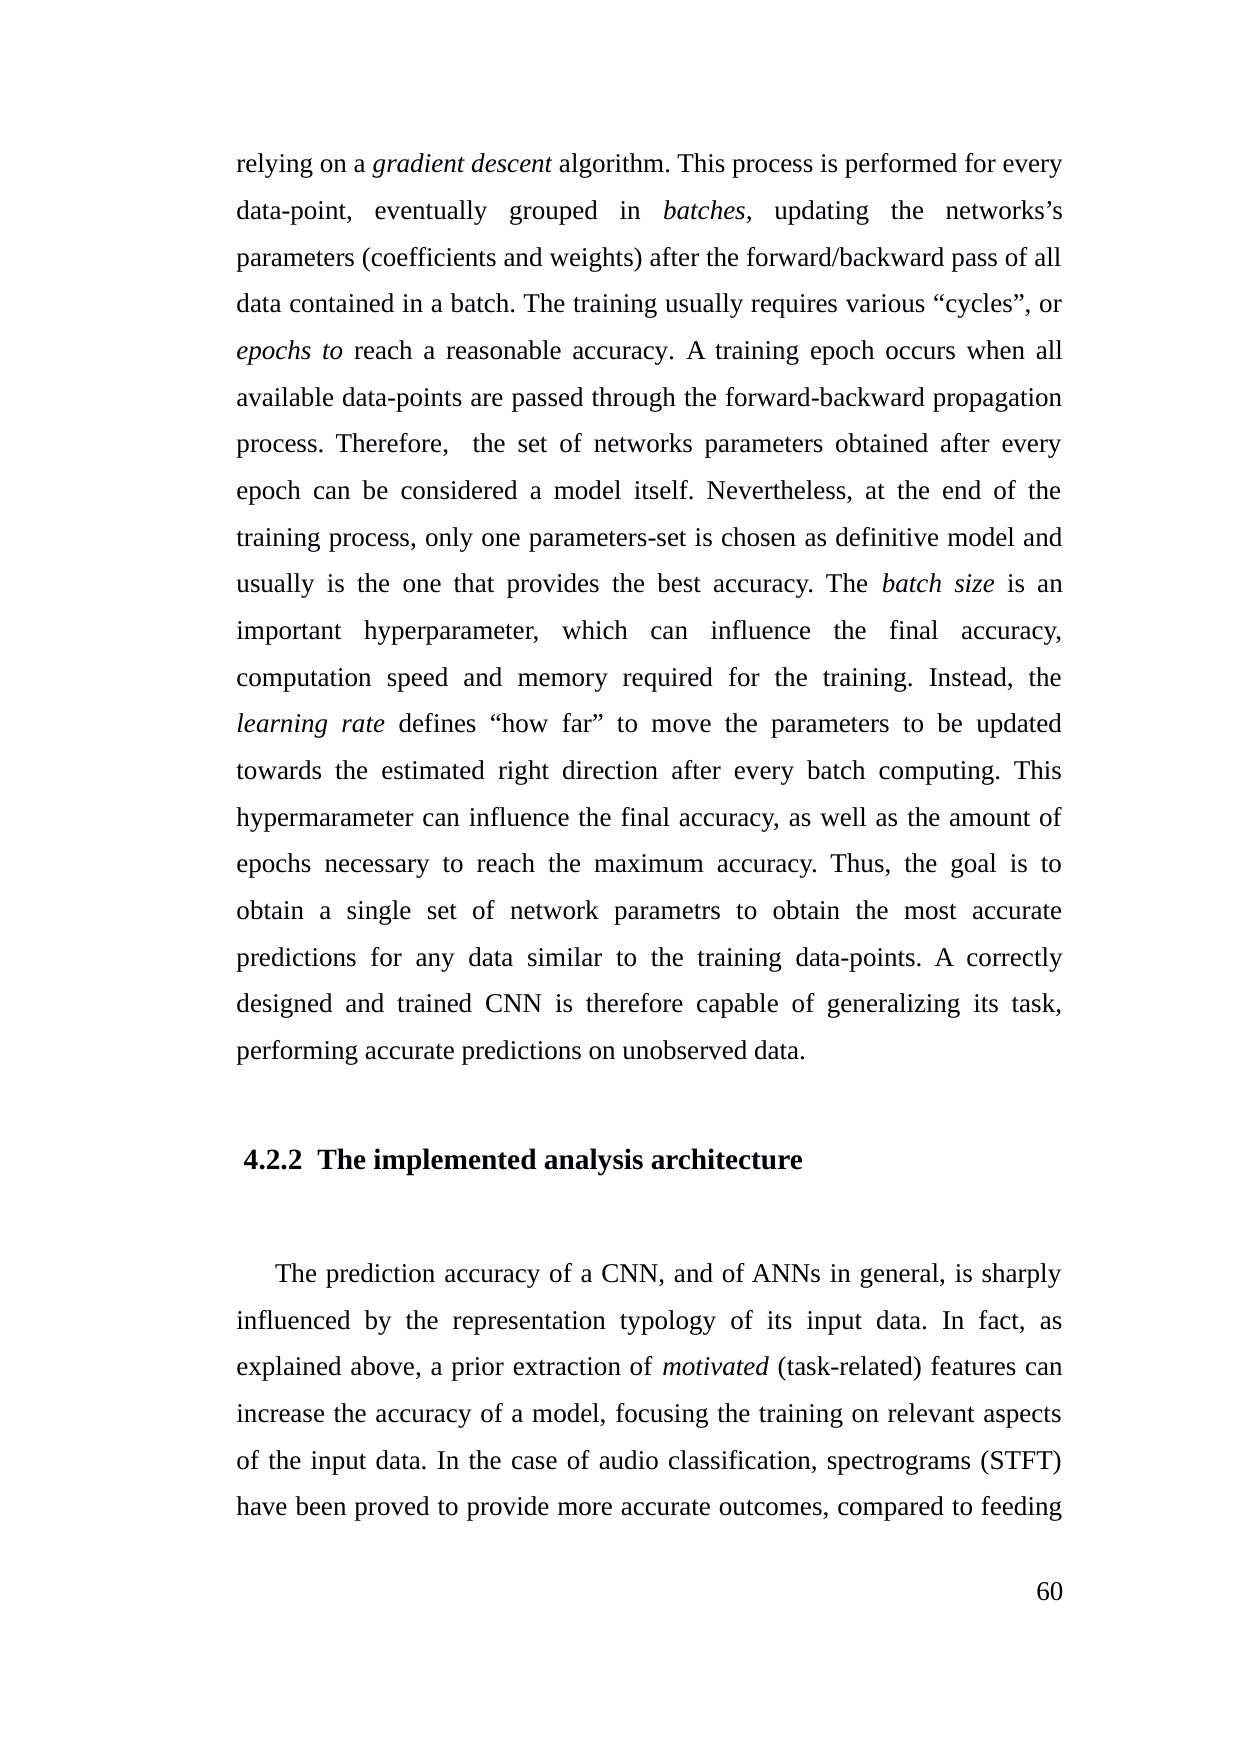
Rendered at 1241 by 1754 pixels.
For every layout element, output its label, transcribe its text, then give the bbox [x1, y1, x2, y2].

text relying on a gradient descent algorithm. This process is performed for every data-point, eventually grouped in batches, updating the networks’s parameters (coefficients and weights) after the forward/backward pass of all data contained in a batch. The training usually requires various “cycles”, or epochs to reach a reasonable accuracy. A training epoch occurs when all available data-points are passed through the forward-backward propagation process. Therefore, the set of networks parameters obtained after every epoch can be considered a model itself. Nevertheless, at the end of the training process, only one parameters-set is chosen as definitive model and usually is the one that provides the best accuracy. The batch size is an important hyperparameter, which can influence the final accuracy, computation speed and memory required for the training. Instead, the learning rate defines “how far” to move the parameters to be updated towards the estimated right direction after every batch computing. This hypermarameter can influence the final accuracy, as well as the amount of epochs necessary to reach the maximum accuracy. Thus, the goal is to obtain a single set of network parametrs to obtain the most accurate predictions for any data similar to the training data-points. A correctly designed and trained CNN is therefore capable of generalizing its task, performing accurate predictions on unobserved data. [236, 148, 1063, 1065]
subtitle The implemented analysis architecture [236, 1142, 1063, 1176]
text The prediction accuracy of a CNN, and of ANNs in general, is sharply influenced by the representation typology of its input data. In fact, as explained above, a prior extraction of motivated (task-related) features can increase the accuracy of a model, focusing the training on relevant aspects of the input data. In the case of audio classification, spectrograms (STFT) have been proved to provide more accurate outcomes, compared to feeding [236, 1257, 1063, 1522]
